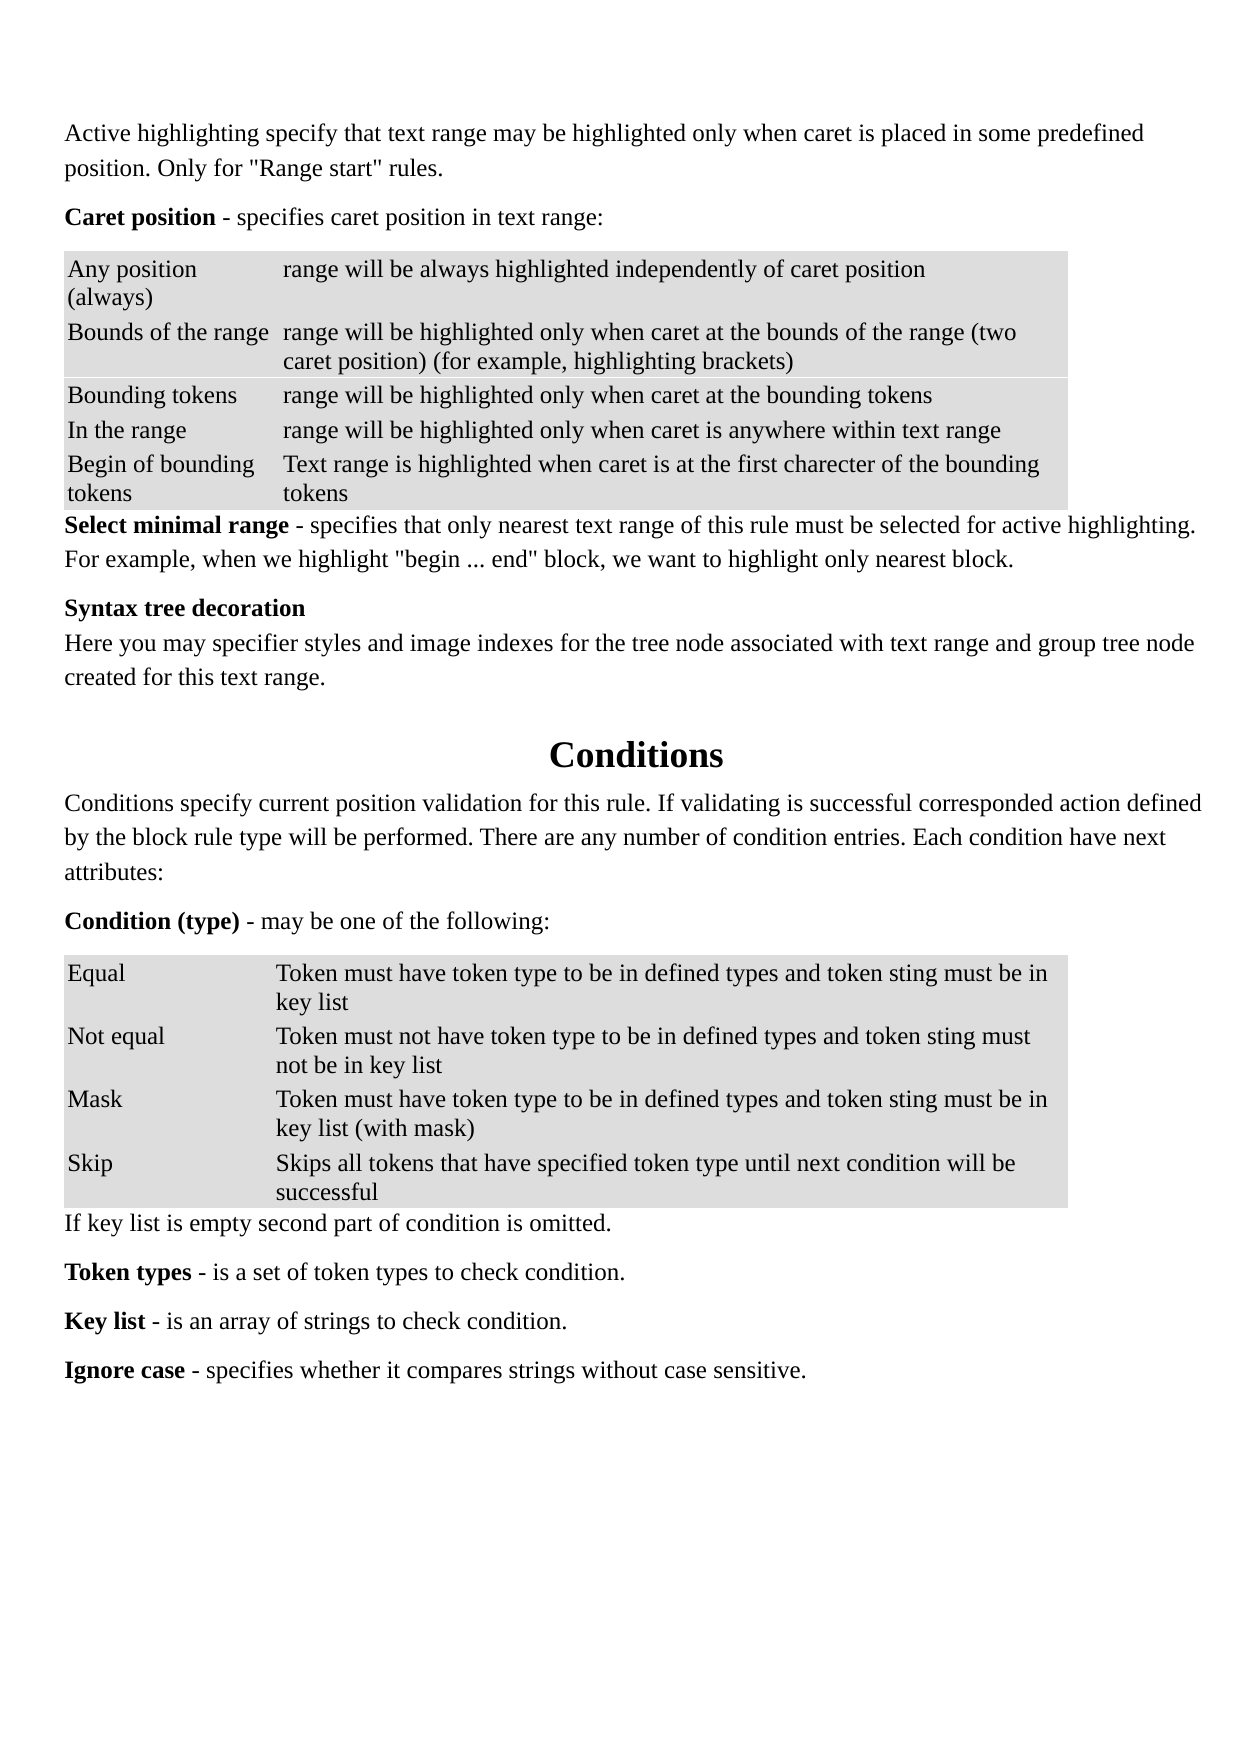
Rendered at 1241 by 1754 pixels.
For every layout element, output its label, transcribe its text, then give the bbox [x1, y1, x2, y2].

table_cell Token must have token type to be in defined types and token sting must be in key list (with mask) [273, 1082, 1068, 1145]
table_cell Skips all tokens that have specified token type until next condition will be successful [273, 1145, 1068, 1208]
table_cell Begin of bounding tokens [64, 447, 280, 510]
table_header Token must have token type to be in defined types and token sting must be in key list [273, 955, 1068, 1018]
table_cell Bounds of the range [64, 314, 280, 377]
text Conditions specify current position validation for this rule. If validating is successful corresponded action defined by the block rule type will be performed. There are any number of condition entries. Each condition have next attributes: [64, 788, 1208, 886]
text Condition (type) - may be one of the following: [64, 906, 1208, 935]
table_cell range will be highlighted only when caret at the bounding tokens [280, 378, 1068, 412]
text Ignore case - specifies whether it compares strings without case sensitive. [64, 1356, 1208, 1384]
table_header Any position (always) [64, 251, 280, 314]
table_cell Token must not have token type to be in defined types and token sting must not be in key list [273, 1018, 1068, 1082]
table_header range will be always highlighted independently of caret position [280, 251, 1068, 314]
text If key list is empty second part of condition is omitted. [64, 1208, 1208, 1237]
text Caret position - specifies caret position in text range: [64, 202, 1208, 230]
text Token types - is a set of token types to check condition. [64, 1257, 1208, 1286]
text Select minimal range - specifies that only nearest text range of this rule must be selected for active highlighting. For example, when we highlight "begin ... end" block, we want to highlight only nearest block. [64, 510, 1208, 573]
text Active highlighting specify that text range may be highlighted only when caret is placed in some predefined position. Only for "Range start" rules. [64, 118, 1208, 181]
table_cell Text range is highlighted when caret is at the first charecter of the bounding tokens [280, 447, 1068, 510]
table_cell range will be highlighted only when caret at the bounds of the range (two caret position) (for example, highlighting brackets) [280, 314, 1068, 377]
text Key list - is an array of strings to check condition. [64, 1306, 1208, 1335]
table_cell Bounding tokens [64, 378, 280, 412]
table_cell Skip [64, 1145, 273, 1208]
table_cell Not equal [64, 1018, 273, 1082]
text Syntax tree decoration Here you may specifier styles and image indexes for the tree node associated with text range and group tree node created for this text range. [64, 593, 1208, 691]
subtitle Conditions [64, 732, 1208, 775]
table_cell In the range [64, 412, 280, 447]
table_cell Mask [64, 1082, 273, 1145]
table_header Equal [64, 955, 273, 1018]
table_cell range will be highlighted only when caret is anywhere within text range [280, 412, 1068, 447]
